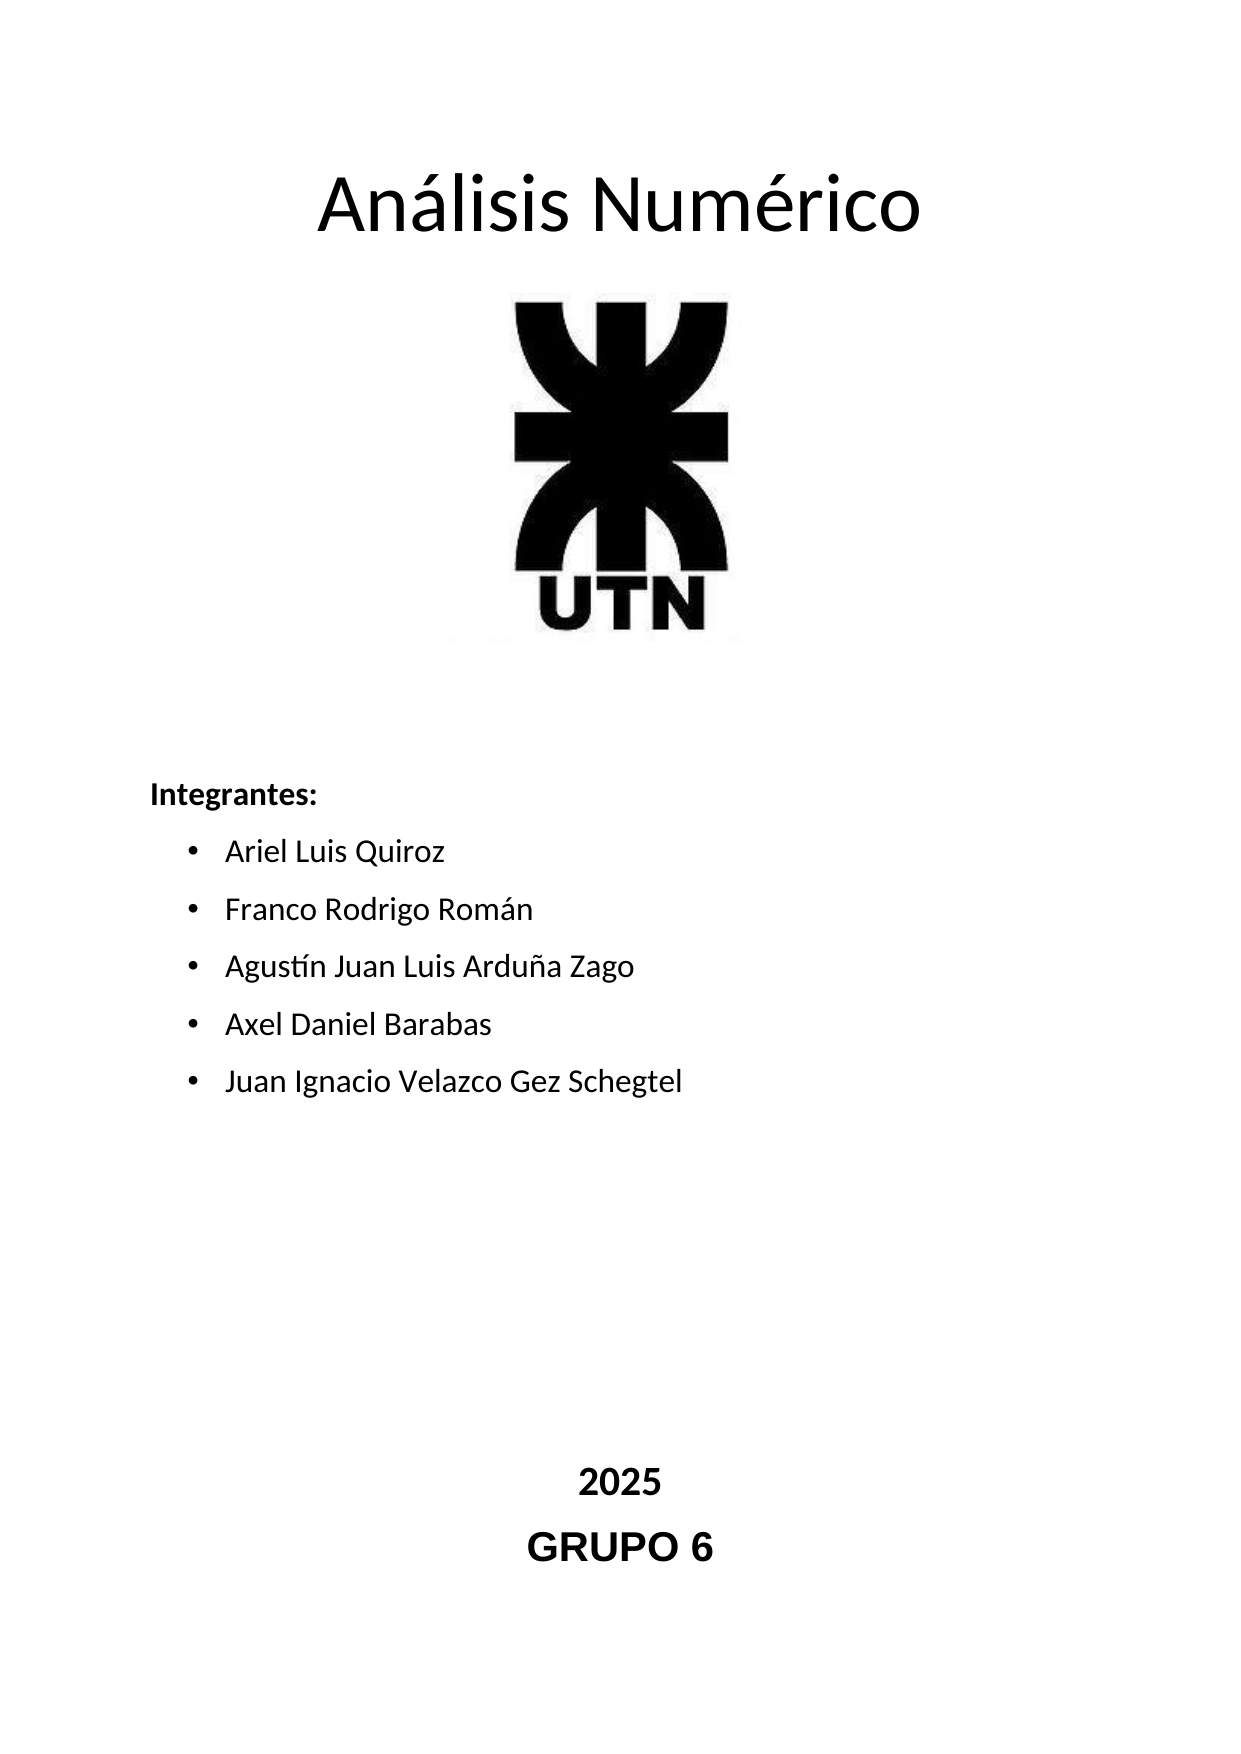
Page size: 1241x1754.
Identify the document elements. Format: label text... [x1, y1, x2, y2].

list Agustín Juan Luis Arduña Zago [187, 945, 1090, 986]
list Franco Rodrigo Román [187, 888, 1090, 928]
text 2025 [150, 1455, 1090, 1506]
text GRUPO 6 [150, 1522, 1090, 1570]
list Ariel Luis Quiroz [187, 830, 1090, 871]
list Juan Ignacio Velazco Gez Schegtel [187, 1060, 1090, 1101]
text Análisis Numérico [150, 150, 1090, 252]
list Axel Daniel Barabas [187, 1002, 1090, 1043]
text Integrantes: [150, 773, 1090, 814]
picture [437, 268, 803, 642]
